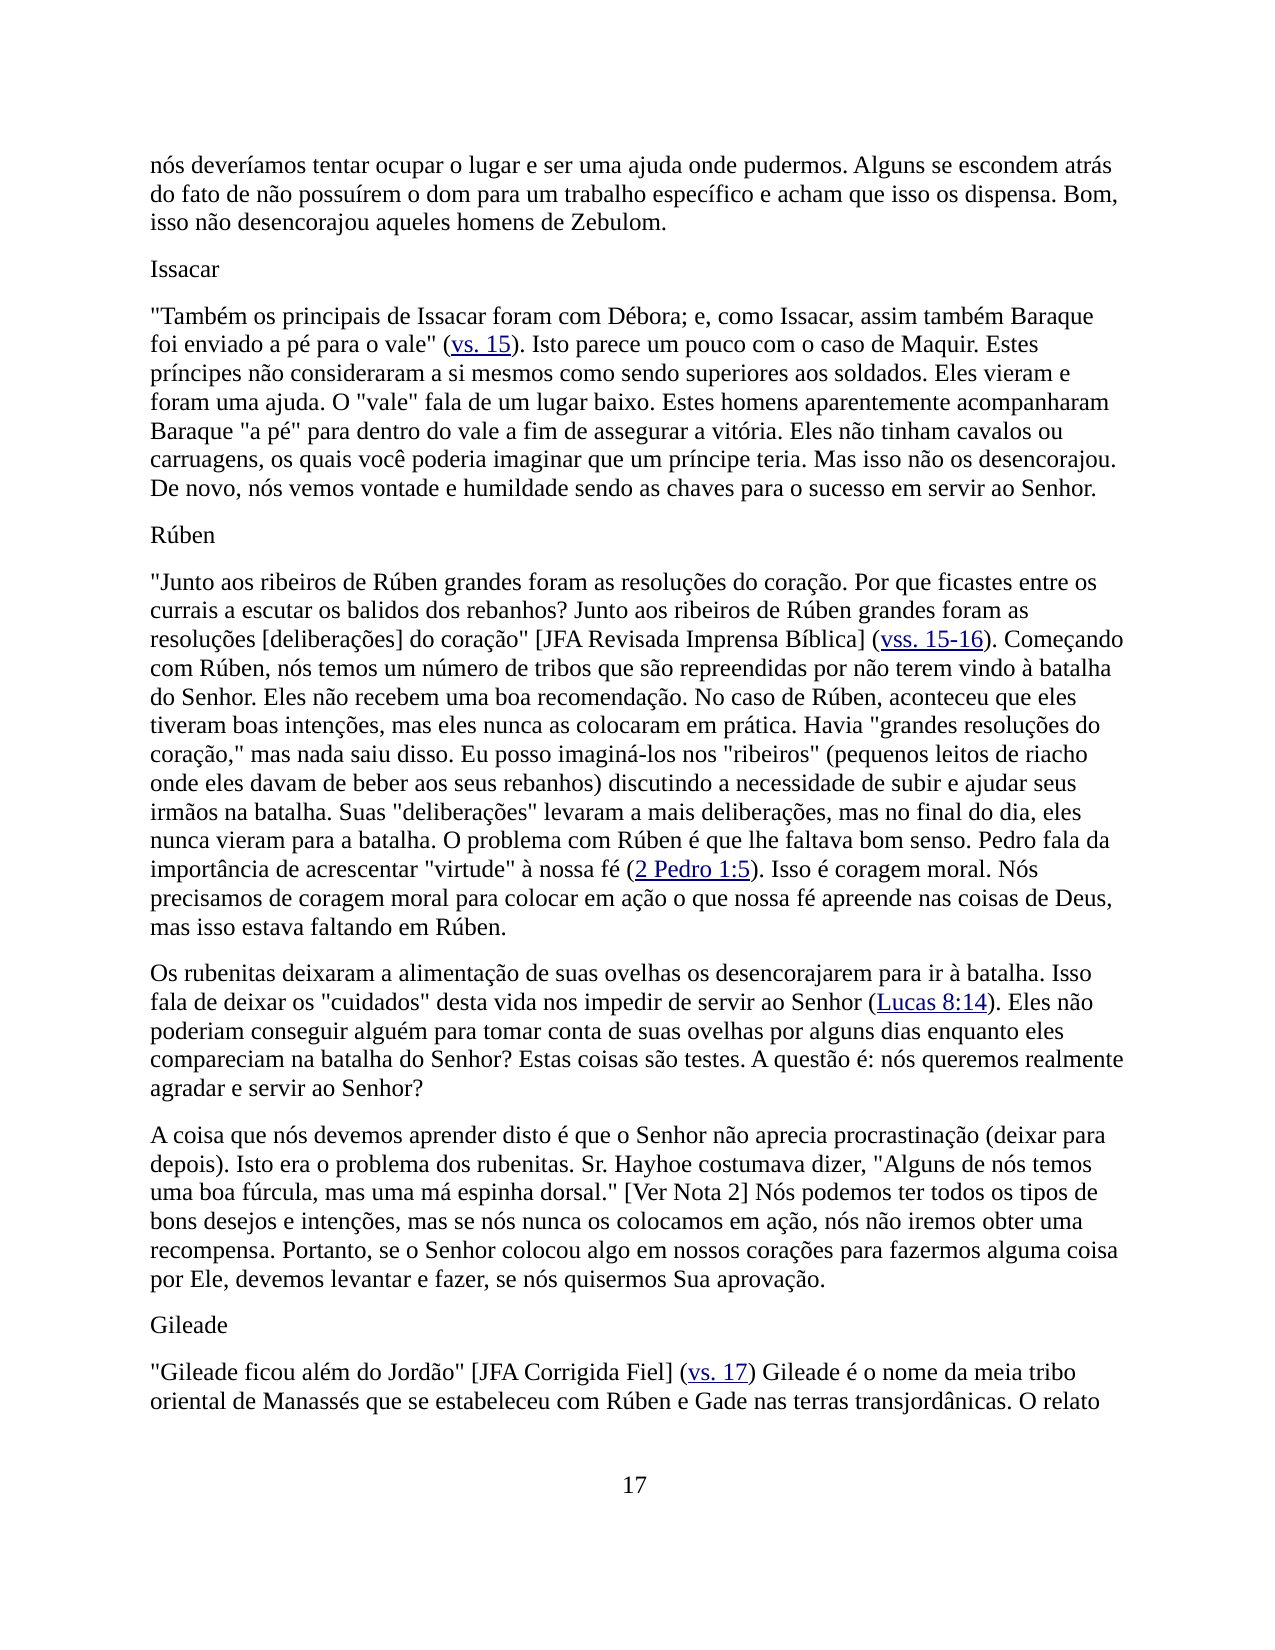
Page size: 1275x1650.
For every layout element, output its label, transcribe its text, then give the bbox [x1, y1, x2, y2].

text "Junto aos ribeiros de Rúben grandes foram as resoluções do coração. Por que ficastes entre os currais a escutar os balidos dos rebanhos? Junto aos ribeiros de Rúben grandes foram as resoluções [deliberações] do coração" [JFA Revisada Imprensa Bíblica] (vss. 15-16). Começando com Rúben, nós temos um número de tribos que são repreendidas por não terem vindo à batalha do Senhor. Eles não recebem uma boa recomendação. No caso de Rúben, aconteceu que eles tiveram boas intenções, mas eles nunca as colocaram em prática. Havia "grandes resoluções do coração," mas nada saiu disso. Eu posso imaginá-los nos "ribeiros" (pequenos leitos de riacho onde eles davam de beber aos seus rebanhos) discutindo a necessidade de subir e ajudar seus irmãos na batalha. Suas "deliberações" levaram a mais deliberações, mas no final do dia, eles nunca vieram para a batalha. O problema com Rúben é que lhe faltava bom senso. Pedro fala da importância de acrescentar "virtude" à nossa fé (2 Pedro 1:5). Isso é coragem moral. Nós precisamos de coragem moral para colocar em ação o que nossa fé apreende nas coisas de Deus, mas isso estava faltando em Rúben. [150, 567, 1125, 940]
text nós deveríamos tentar ocupar o lugar e ser uma ajuda onde pudermos. Alguns se escondem atrás do fato de não possuírem o dom para um trabalho específico e acham que isso os dispensa. Bom, isso não desencorajou aqueles homens de Zebulom. [150, 150, 1125, 236]
text Gileade [150, 1310, 1125, 1339]
text "Gileade ficou além do Jordão" [JFA Corrigida Fiel] (vs. 17) Gileade é o nome da meia tribo oriental de Manassés que se estabeleceu com Rúben e Gade nas terras transjordânicas. O relato [150, 1357, 1125, 1414]
text Issacar [150, 254, 1125, 283]
text A coisa que nós devemos aprender disto é que o Senhor não aprecia procrastinação (deixar para depois). Isto era o problema dos rubenitas. Sr. Hayhoe costumava dizer, "Alguns de nós temos uma boa fúrcula, mas uma má espinha dorsal." [Ver Nota 2] Nós podemos ter todos os tipos de bons desejos e intenções, mas se nós nunca os colocamos em ação, nós não iremos obter uma recompensa. Portanto, se o Senhor colocou algo em nossos corações para fazermos alguma coisa por Ele, devemos levantar e fazer, se nós quisermos Sua aprovação. [150, 1120, 1125, 1292]
text Os rubenitas deixaram a alimentação de suas ovelhas os desencorajarem para ir à batalha. Isso fala de deixar os "cuidados" desta vida nos impedir de servir ao Senhor (Lucas 8:14). Eles não poderiam conseguir alguém para tomar conta de suas ovelhas por alguns dias enquanto eles compareciam na batalha do Senhor? Estas coisas são testes. A questão é: nós queremos realmente agradar e servir ao Senhor? [150, 958, 1125, 1102]
text Rúben [150, 520, 1125, 549]
text "Também os principais de Issacar foram com Débora; e, como Issacar, assim também Baraque foi enviado a pé para o vale" (vs. 15). Isto parece um pouco com o caso de Maquir. Estes príncipes não consideraram a si mesmos como sendo superiores aos soldados. Eles vieram e foram uma ajuda. O "vale" fala de um lugar baixo. Estes homens aparentemente acompanharam Baraque "a pé" para dentro do vale a fim de assegurar a vitória. Eles não tinham cavalos ou carruagens, os quais você poderia imaginar que um príncipe teria. Mas isso não os desencorajou. De novo, nós vemos vontade e humildade sendo as chaves para o sucesso em servir ao Senhor. [150, 301, 1125, 502]
